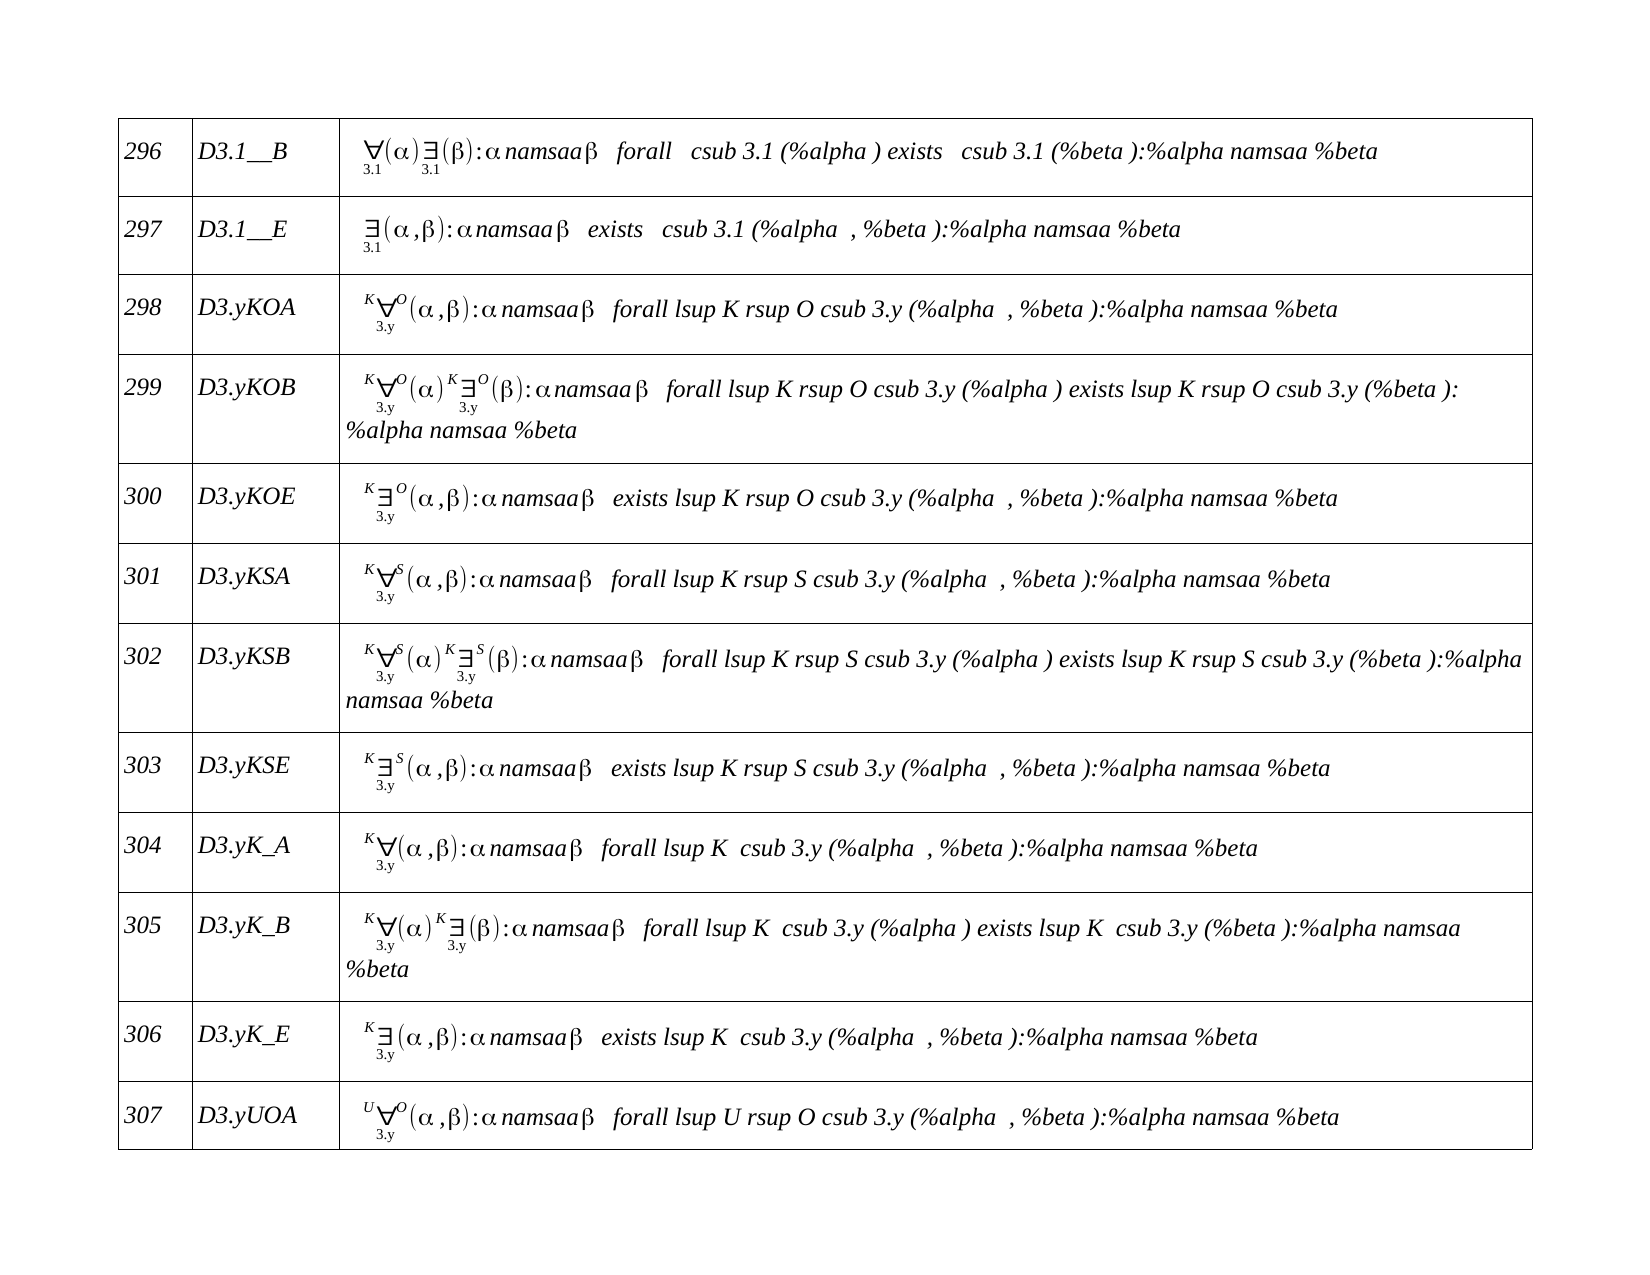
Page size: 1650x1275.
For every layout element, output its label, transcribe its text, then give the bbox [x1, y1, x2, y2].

table_cell 302 [119, 624, 192, 732]
table_cell exists lsup K rsup O csub 3.y (%alpha , %beta ):%alpha namsaa %beta [340, 464, 1532, 543]
table_cell D3.yKOB [193, 355, 339, 463]
table_cell forall lsup K rsup S csub 3.y (%alpha ) exists lsup K rsup S csub 3.y (%beta ):%alpha namsaa %beta [340, 624, 1532, 732]
table_cell 307 [119, 1082, 192, 1149]
table_cell 296 [119, 119, 192, 196]
table_cell forall lsup K csub 3.y (%alpha , %beta ):%alpha namsaa %beta [340, 813, 1532, 892]
table_cell 304 [119, 813, 192, 892]
table_cell 306 [119, 1002, 192, 1081]
table_cell D3.yKSA [193, 544, 339, 623]
table_cell exists lsup K rsup S csub 3.y (%alpha , %beta ):%alpha namsaa %beta [340, 733, 1532, 812]
table_cell forall lsup K rsup S csub 3.y (%alpha , %beta ):%alpha namsaa %beta [340, 544, 1532, 623]
table_cell 298 [119, 275, 192, 354]
table_cell 297 [119, 197, 192, 273]
table_cell D3.yKOE [193, 464, 339, 543]
table_cell D3.yK_E [193, 1002, 339, 1081]
table_cell exists csub 3.1 (%alpha , %beta ):%alpha namsaa %beta [340, 197, 1532, 273]
table_cell 305 [119, 893, 192, 1001]
table_cell 299 [119, 355, 192, 463]
table_cell D3.yKOA [193, 275, 339, 354]
table_cell forall lsup U rsup O csub 3.y (%alpha , %beta ):%alpha namsaa %beta [340, 1082, 1532, 1149]
table_cell D3.yKSE [193, 733, 339, 812]
table_cell forall lsup K csub 3.y (%alpha ) exists lsup K csub 3.y (%beta ):%alpha namsaa %beta [340, 893, 1532, 1001]
table_cell forall csub 3.1 (%alpha ) exists csub 3.1 (%beta ):%alpha namsaa %beta [340, 119, 1532, 196]
table_cell 301 [119, 544, 192, 623]
table_cell 300 [119, 464, 192, 543]
table_cell forall lsup K rsup O csub 3.y (%alpha ) exists lsup K rsup O csub 3.y (%beta ):%alpha namsaa %beta [340, 355, 1532, 463]
table_cell 303 [119, 733, 192, 812]
table_cell D3.yK_A [193, 813, 339, 892]
table_cell D3.yKSB [193, 624, 339, 732]
table_cell exists lsup K csub 3.y (%alpha , %beta ):%alpha namsaa %beta [340, 1002, 1532, 1081]
table_cell D3.yUOA [193, 1082, 339, 1149]
table_cell D3.yK_B [193, 893, 339, 1001]
table_cell D3.1__B [193, 119, 339, 196]
table_cell D3.1__E [193, 197, 339, 273]
table_cell forall lsup K rsup O csub 3.y (%alpha , %beta ):%alpha namsaa %beta [340, 275, 1532, 354]
